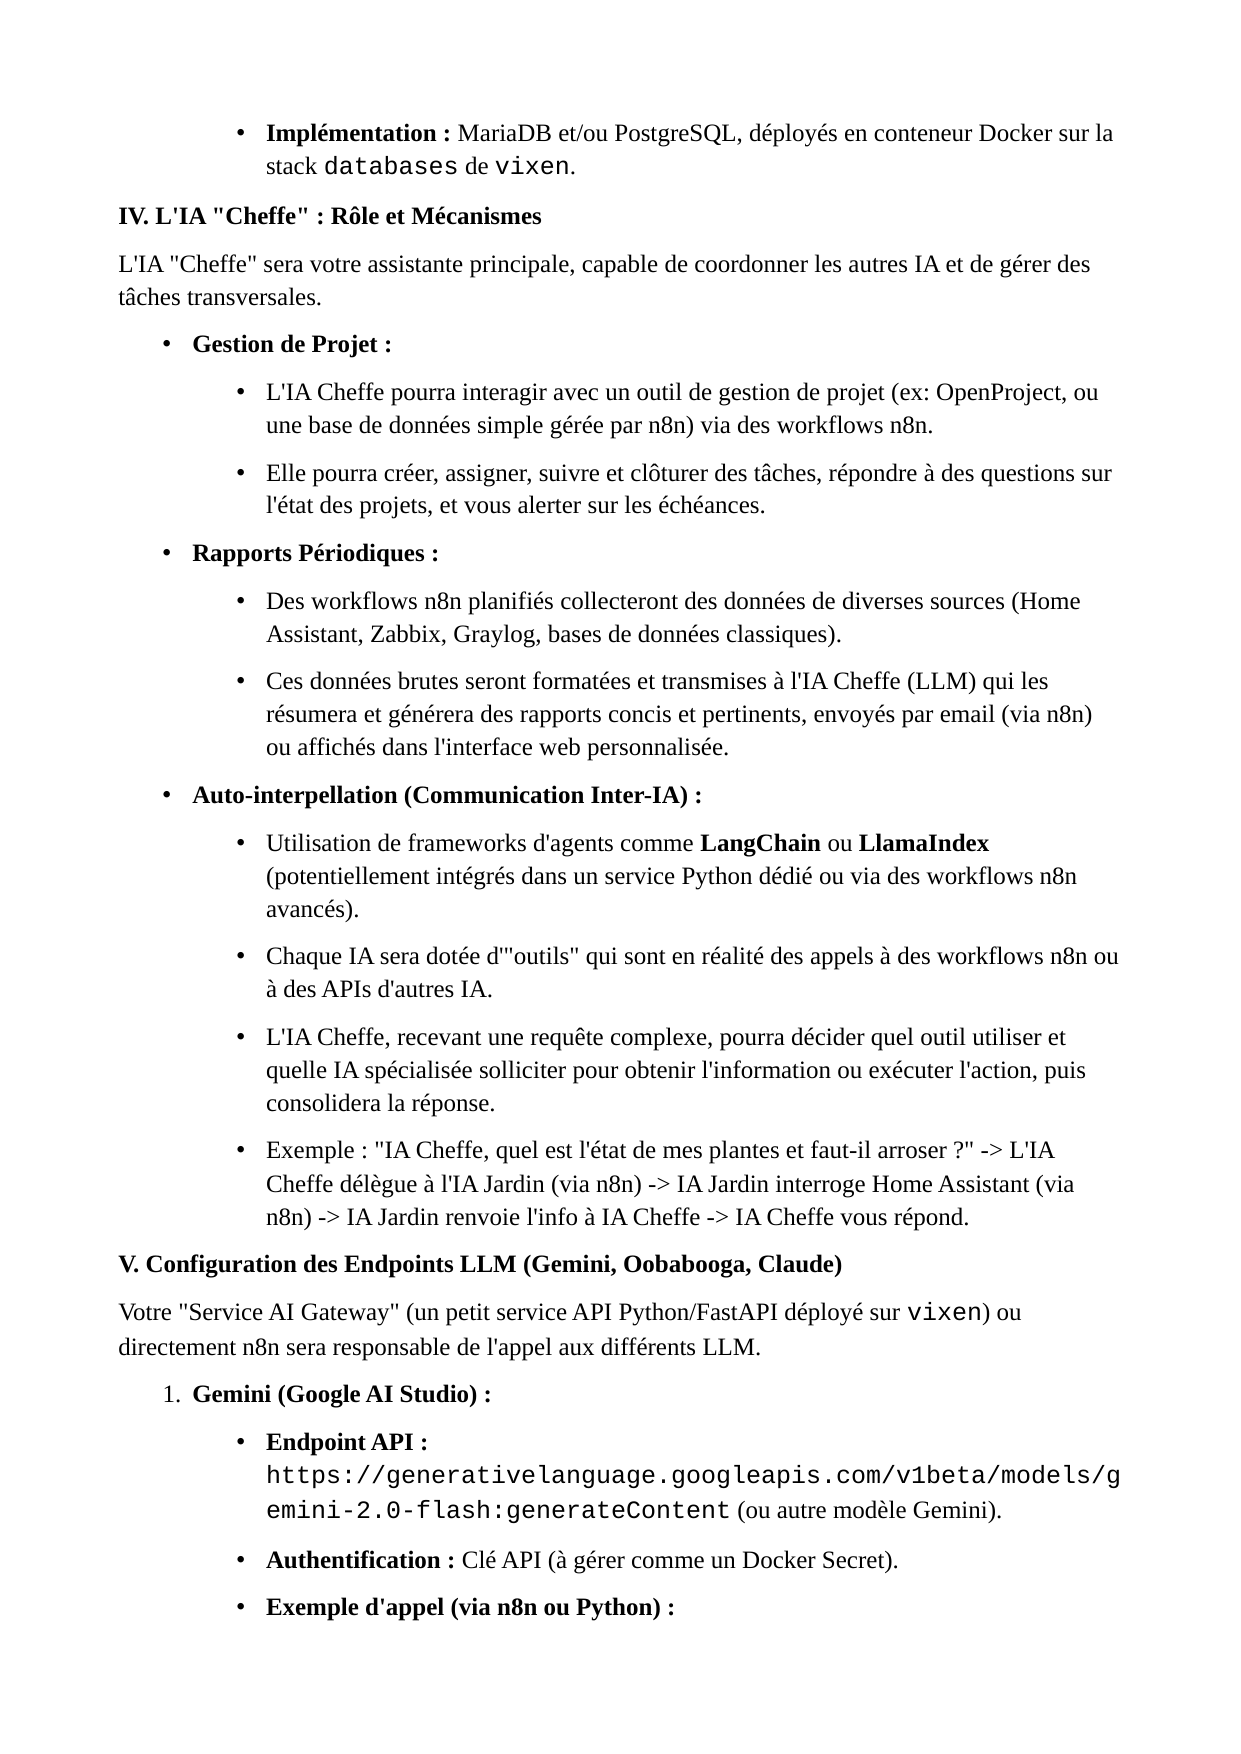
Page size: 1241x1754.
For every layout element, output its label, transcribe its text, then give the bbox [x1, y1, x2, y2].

text Votre "Service AI Gateway" (un petit service API Python/FastAPI déployé sur vixen) ou directement n8n sera responsable de l'appel aux différents LLM. [118, 1297, 1122, 1361]
list L'IA Cheffe pourra interagir avec un outil de gestion de projet (ex: OpenProject, ou une base de données simple gérée par n8n) via des workflows n8n. [236, 377, 1122, 439]
list Gestion de Projet : [162, 329, 1122, 358]
text L'IA "Cheffe" sera votre assistante principale, capable de coordonner les autres IA et de gérer des tâches transversales. [118, 249, 1122, 311]
list Utilisation de frameworks d'agents comme LangChain ou LlamaIndex (potentiellement intégrés dans un service Python dédié ou via des workflows n8n avancés). [236, 828, 1122, 922]
list Authentification : Clé API (à gérer comme un Docker Secret). [236, 1545, 1122, 1573]
list Exemple : "IA Cheffe, quel est l'état de mes plantes et faut-il arroser ?" -> L'IA Cheffe délègue à l'IA Jardin (via n8n) -> IA Jardin interroge Home Assistant (via n8n) -> IA Jardin renvoie l'info à IA Cheffe -> IA Cheffe vous répond. [236, 1136, 1122, 1230]
list Des workflows n8n planifiés collecteront des données de diverses sources (Home Assistant, Zabbix, Graylog, bases de données classiques). [236, 586, 1122, 648]
subtitle V. Configuration des Endpoints LLM (Gemini, Oobabooga, Claude) [118, 1249, 1122, 1278]
list Gemini (Google AI Studio) : [162, 1379, 1122, 1408]
list Exemple d'appel (via n8n ou Python) : [236, 1592, 1122, 1621]
list Implémentation : MariaDB et/ou PostgreSQL, déployés en conteneur Docker sur la stack databases de vixen. [236, 118, 1122, 182]
list Elle pourra créer, assigner, suivre et clôturer des tâches, répondre à des questions sur l'état des projets, et vous alerter sur les échéances. [236, 458, 1122, 519]
list L'IA Cheffe, recevant une requête complexe, pourra décider quel outil utiliser et quelle IA spécialisée solliciter pour obtenir l'information ou exécuter l'action, puis consolidera la réponse. [236, 1022, 1122, 1117]
list Endpoint API : https://generativelanguage.googleapis.com/v1beta/models/gemini-2.0-flash:generateContent (ou autre modèle Gemini). [236, 1427, 1122, 1526]
list Ces données brutes seront formatées et transmises à l'IA Cheffe (LLM) qui les résumera et générera des rapports concis et pertinents, envoyés par email (via n8n) ou affichés dans l'interface web personnalisée. [236, 666, 1122, 761]
subtitle IV. L'IA "Cheffe" : Rôle et Mécanismes [118, 201, 1122, 230]
list Rapports Périodiques : [162, 538, 1122, 567]
list Chaque IA sera dotée d'"outils" qui sont en réalité des appels à des workflows n8n ou à des APIs d'autres IA. [236, 941, 1122, 1003]
list Auto-interpellation (Communication Inter-IA) : [162, 780, 1122, 809]
